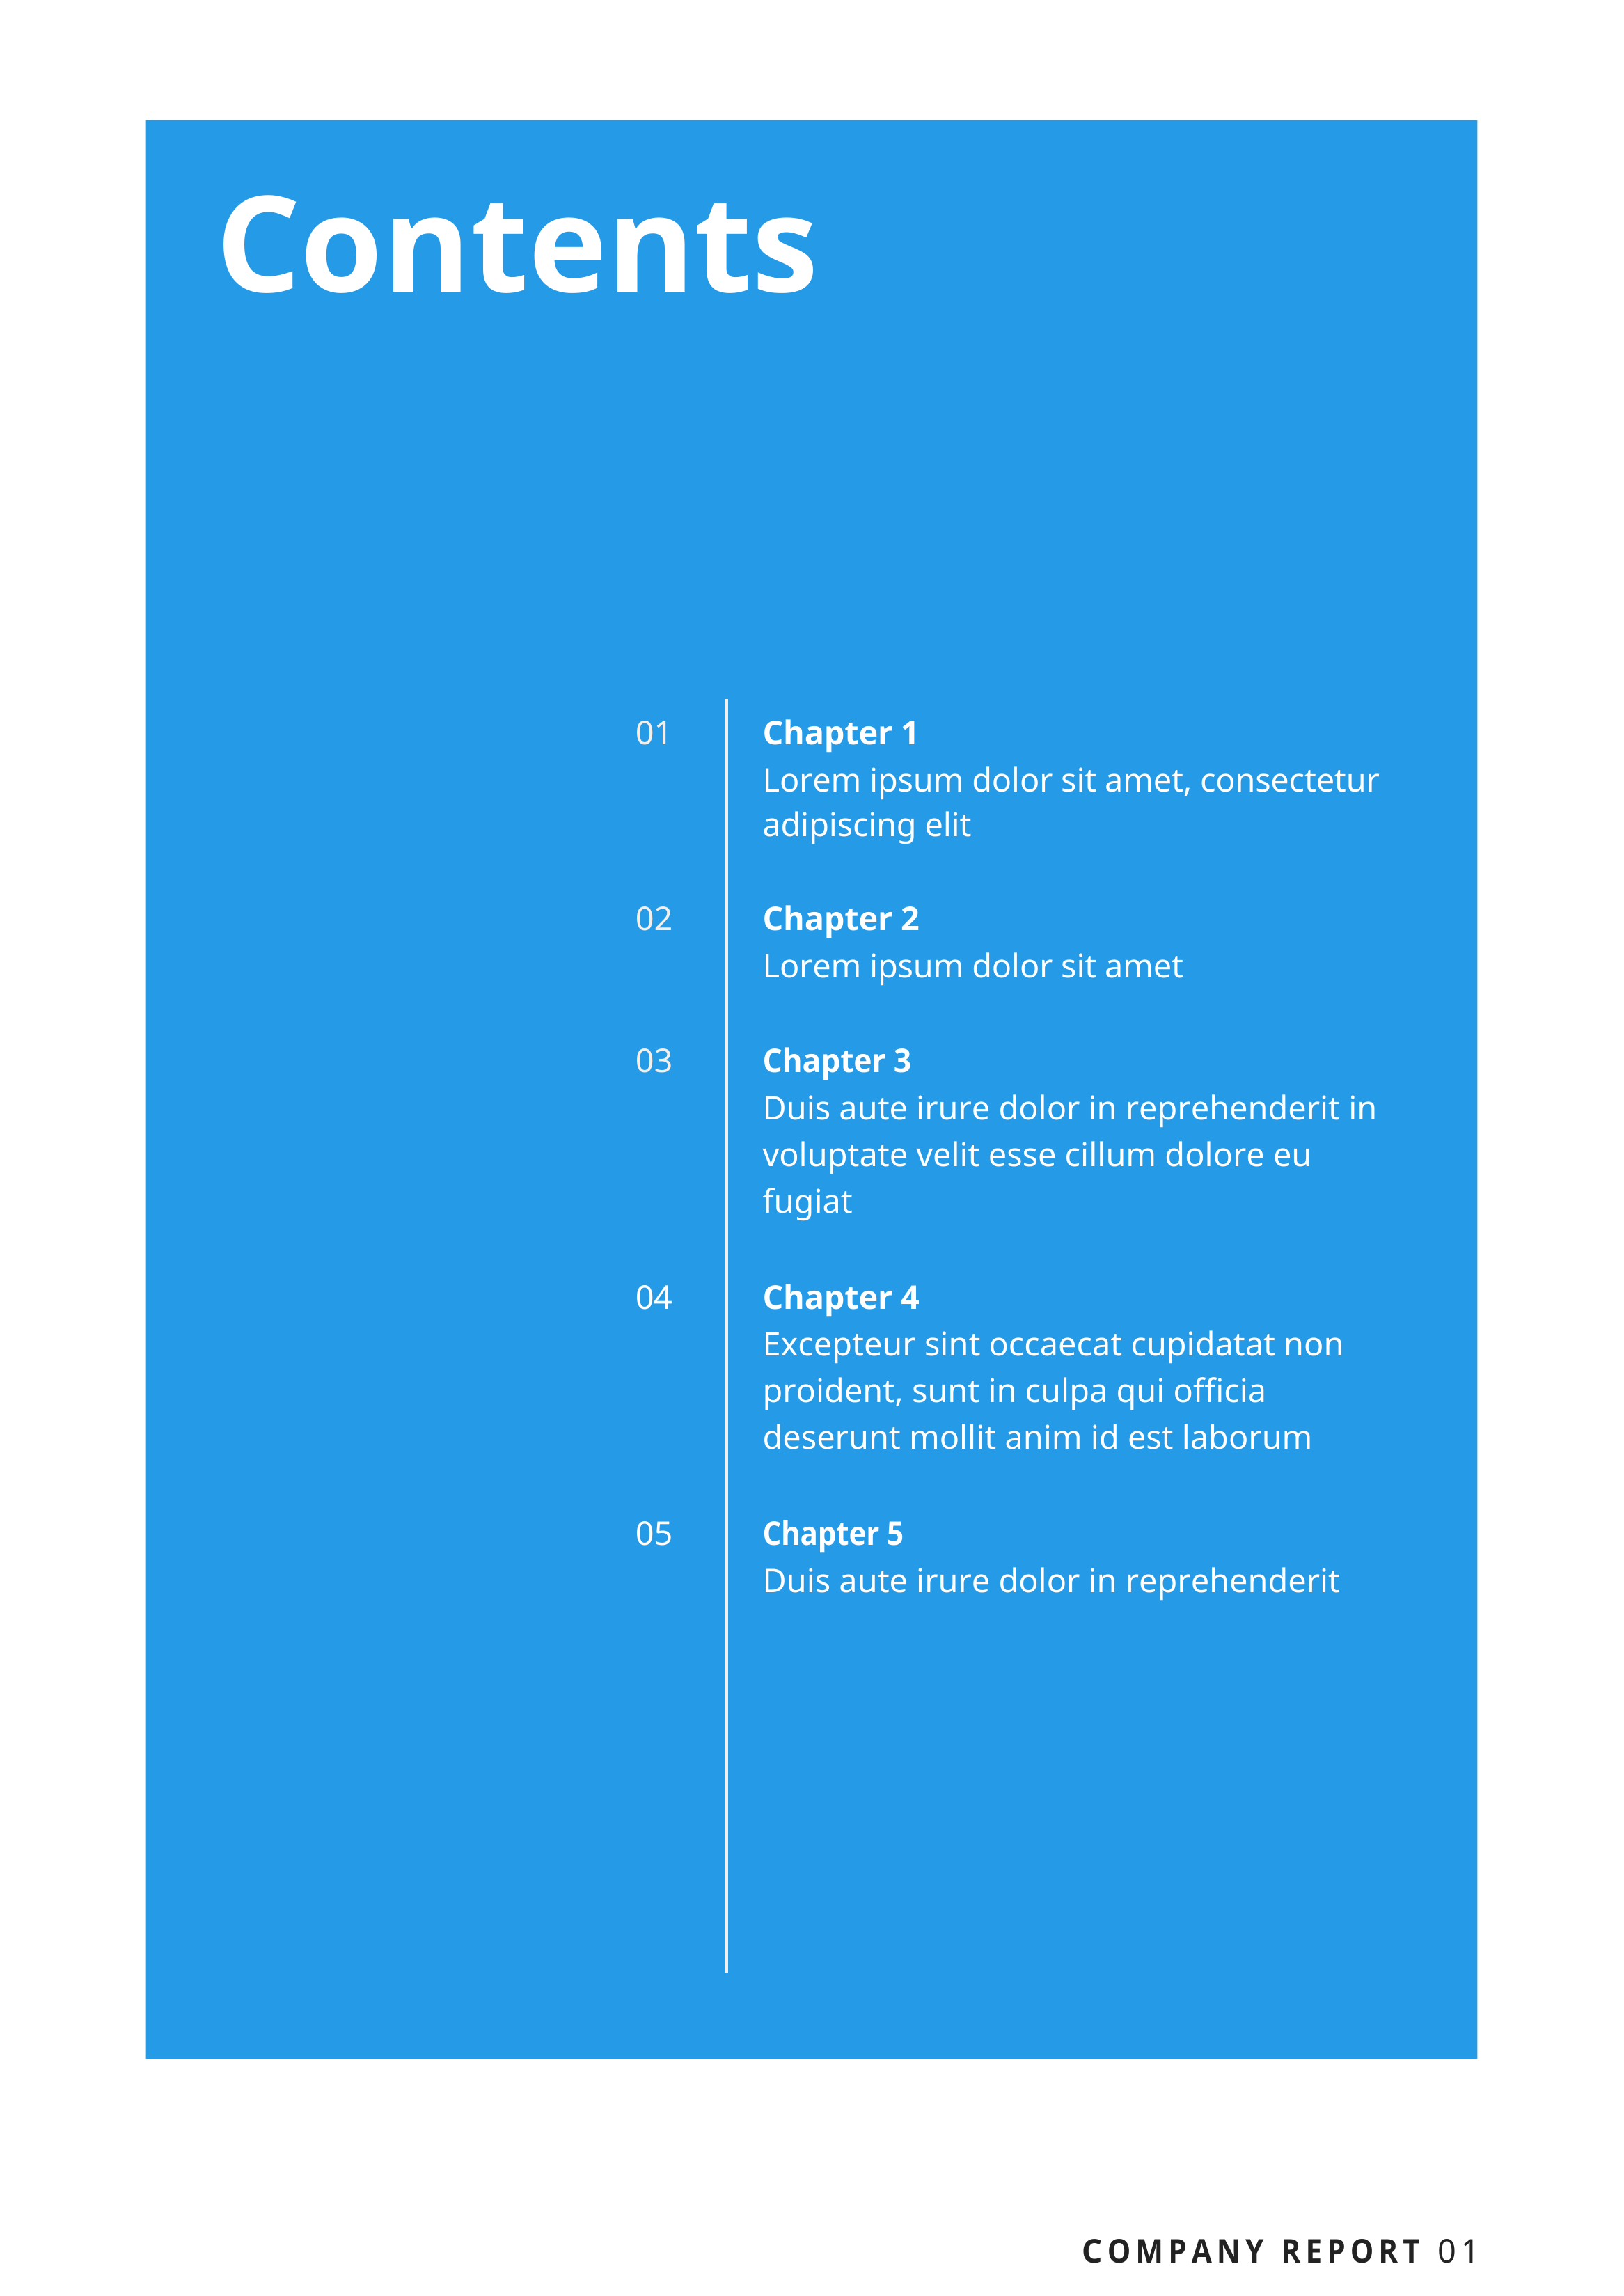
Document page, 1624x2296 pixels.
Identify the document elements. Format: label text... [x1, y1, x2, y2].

text COMPANY REPORT 01 [1010, 2228, 1480, 2272]
